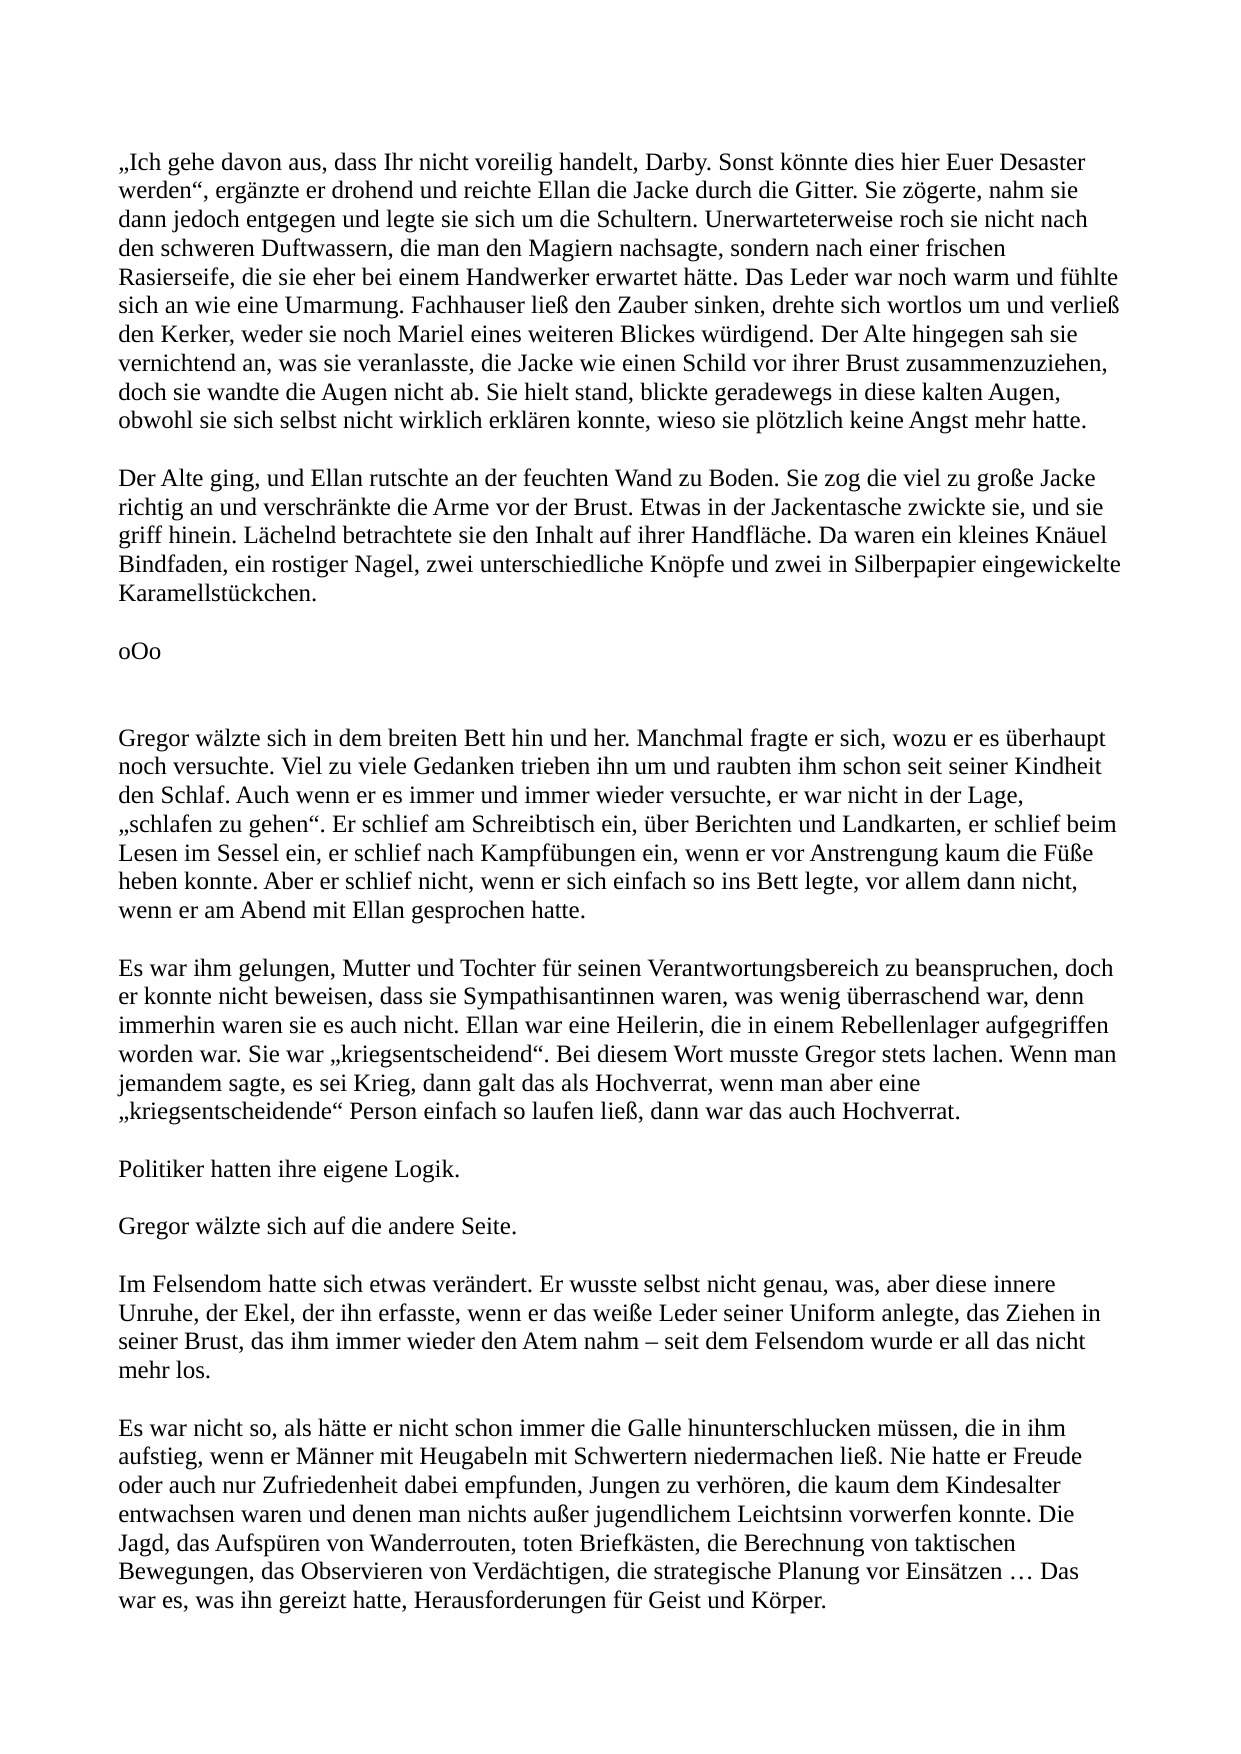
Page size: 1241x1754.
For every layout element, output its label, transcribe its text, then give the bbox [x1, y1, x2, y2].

text Gregor wälzte sich in dem breiten Bett hin und her. Manchmal fragte er sich, wozu er es überhaupt noch versuchte. Viel zu viele Gedanken trieben ihn um und raubten ihm schon seit seiner Kindheit den Schlaf. Auch wenn er es immer und immer wieder versuchte, er war nicht in der Lage, „schlafen zu gehen“. Er schlief am Schreibtisch ein, über Berichten und Landkarten, er schlief beim Lesen im Sessel ein, er schlief nach Kampfübungen ein, wenn er vor Anstrengung kaum die Füße heben konnte. Aber er schlief nicht, wenn er sich einfach so ins Bett legte, vor allem dann nicht, wenn er am Abend mit Ellan gesprochen hatte. Es war ihm gelungen, Mutter und Tochter für seinen Verantwortungsbereich zu beanspruchen, doch er konnte nicht beweisen, dass sie Sympathisantinnen waren, was wenig überraschend war, denn immerhin waren sie es auch nicht. Ellan war eine Heilerin, die in einem Rebellenlager aufgegriffen worden war. Sie war „kriegsentscheidend“. Bei diesem Wort musste Gregor stets lachen. Wenn man jemandem sagte, es sei Krieg, dann galt das als Hochverrat, wenn man aber eine „kriegsentscheidende“ Person einfach so laufen ließ, dann war das auch Hochverrat. Politiker hatten ihre eigene Logik. Gregor wälzte sich auf die andere Seite. Im Felsendom hatte sich etwas verändert. Er wusste selbst nicht genau, was, aber diese innere Unruhe, der Ekel, der ihn erfasste, wenn er das weiße Leder seiner Uniform anlegte, das Ziehen in seiner Brust, das ihm immer wieder den Atem nahm – seit dem Felsendom wurde er all das nicht mehr los. Es war nicht so, als hätte er nicht schon immer die Galle hinunterschlucken müssen, die in ihm aufstieg, wenn er Männer mit Heugabeln mit Schwertern niedermachen ließ. Nie hatte er Freude oder auch nur Zufriedenheit dabei empfunden, Jungen zu verhören, die kaum dem Kindesalter entwachsen waren und denen man nichts außer jugendlichem Leichtsinn vorwerfen konnte. Die Jagd, das Aufspüren von Wanderrouten, toten Briefkästen, die Berechnung von taktischen Bewegungen, das Observieren von Verdächtigen, die strategische Planung vor Einsätzen … Das war es, was ihn gereizt hatte, Herausforderungen für Geist und Körper. [118, 665, 1122, 1614]
text oOo [118, 636, 1122, 665]
text „Ich gehe davon aus, dass Ihr nicht voreilig handelt, Darby. Sonst könnte dies hier Euer Desaster werden“, ergänzte er drohend und reichte Ellan die Jacke durch die Gitter. Sie zögerte, nahm sie dann jedoch entgegen und legte sie sich um die Schultern. Unerwarteterweise roch sie nicht nach den schweren Duftwassern, die man den Magiern nachsagte, sondern nach einer frischen Rasierseife, die sie eher bei einem Handwerker erwartet hätte. Das Leder war noch warm und fühlte sich an wie eine Umarmung. Fachhauser ließ den Zauber sinken, drehte sich wortlos um und verließ den Kerker, weder sie noch Mariel eines weiteren Blickes würdigend. Der Alte hingegen sah sie vernichtend an, was sie veranlasste, die Jacke wie einen Schild vor ihrer Brust zusammenzuziehen, doch sie wandte die Augen nicht ab. Sie hielt stand, blickte geradewegs in diese kalten Augen, obwohl sie sich selbst nicht wirklich erklären konnte, wieso sie plötzlich keine Angst mehr hatte. Der Alte ging, und Ellan rutschte an der feuchten Wand zu Boden. Sie zog die viel zu große Jacke richtig an und verschränkte die Arme vor der Brust. Etwas in der Jackentasche zwickte sie, und sie griff hinein. Lächelnd betrachtete sie den Inhalt auf ihrer Handfläche. Da waren ein kleines Knäuel Bindfaden, ein rostiger Nagel, zwei unterschiedliche Knöpfe und zwei in Silberpapier eingewickelte Karamellstückchen. [118, 118, 1122, 607]
